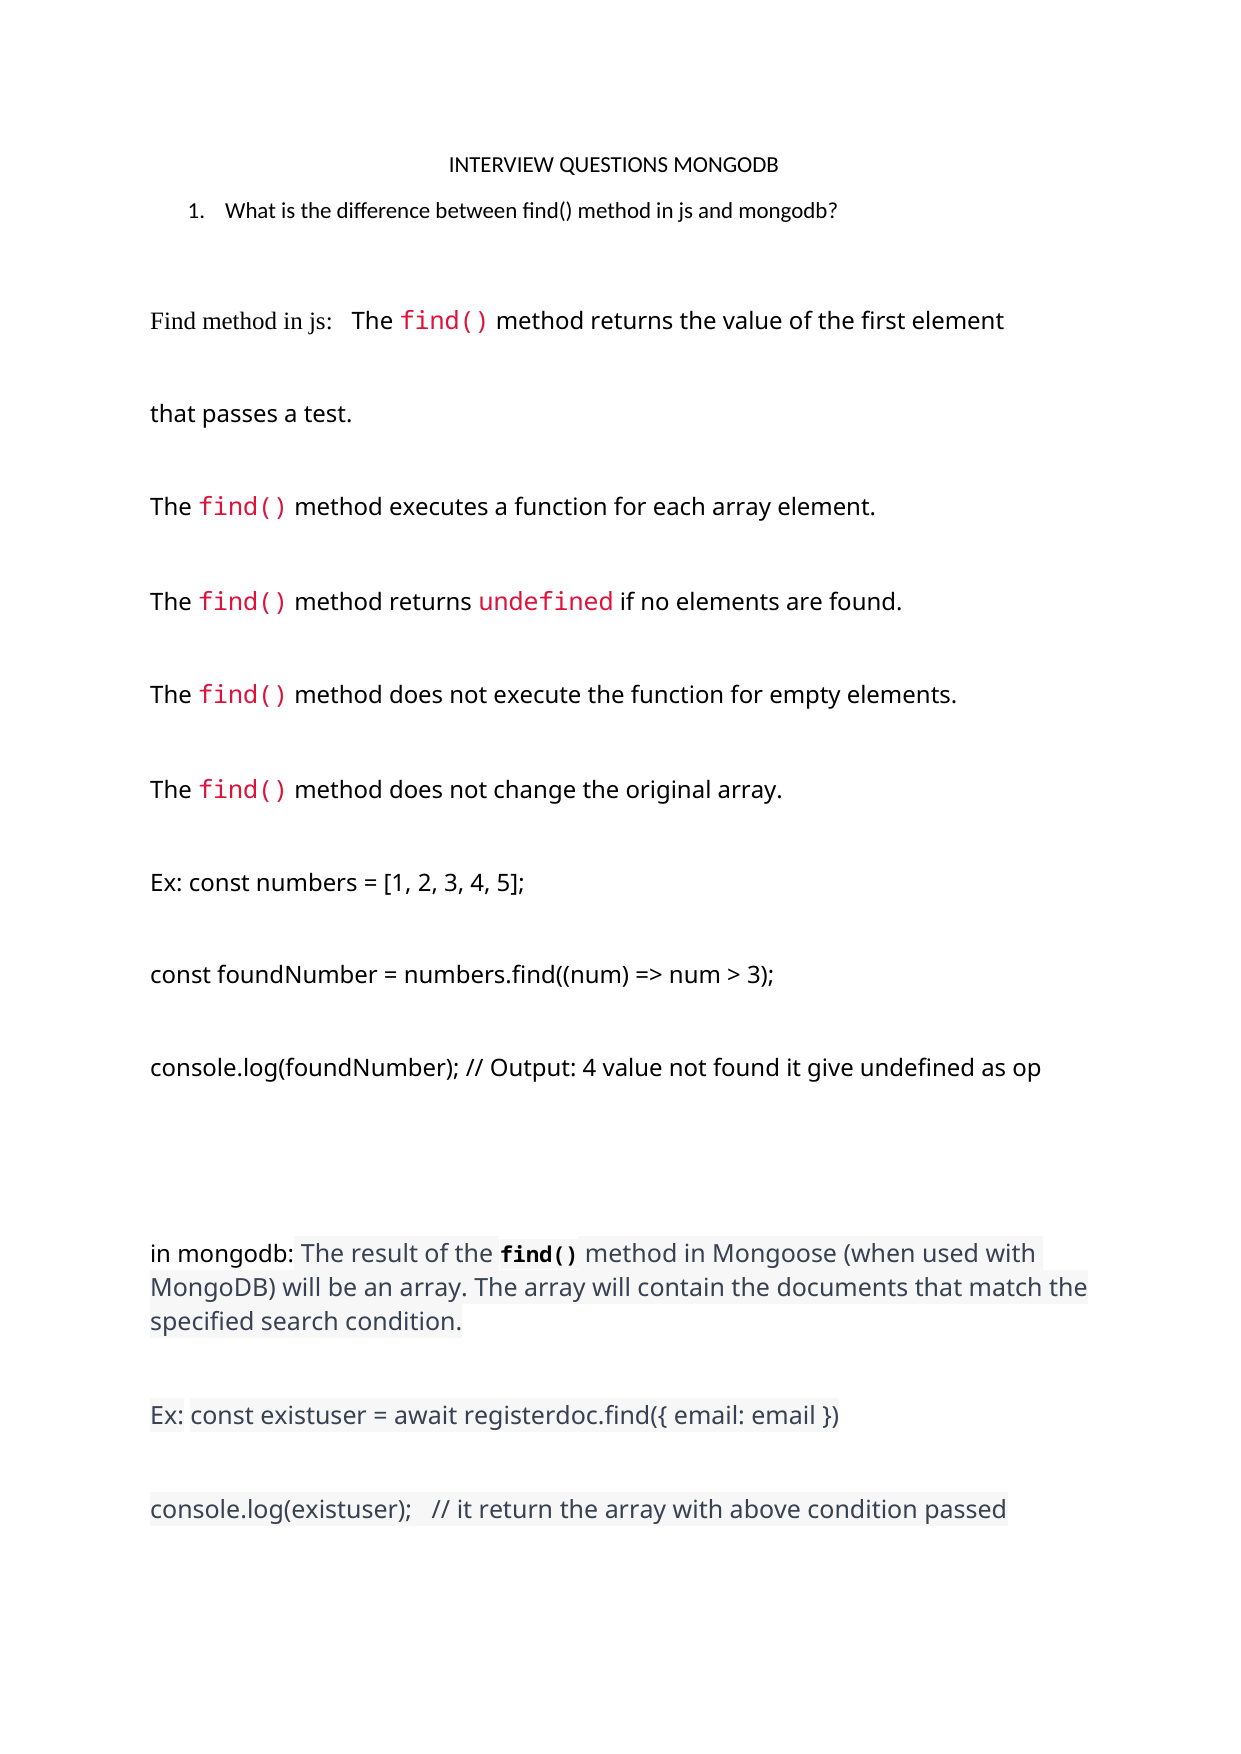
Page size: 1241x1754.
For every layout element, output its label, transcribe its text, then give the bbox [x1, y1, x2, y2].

text The find() method does not execute the function for empty elements. [150, 677, 1090, 711]
text Ex: const numbers = [1, 2, 3, 4, 5]; [150, 865, 1090, 898]
text The find() method returns undefined if no elements are found. [150, 583, 1090, 617]
text console.log(existuser); // it return the array with above condition passed [150, 1492, 1090, 1526]
text INTERVIEW QUESTIONS MONGODB [150, 150, 1090, 178]
list What is the difference between find() method in js and mongodb? [187, 196, 1090, 224]
text in mongodb: The result of the find() method in Mongoose (when used with MongoDB) will be an array. The array will contain the documents that match the specified search condition. [150, 1236, 1090, 1338]
text The find() method does not change the original array. [150, 771, 1090, 805]
text that passes a test. [150, 396, 1090, 429]
text const foundNumber = numbers.find((num) => num > 3); [150, 958, 1090, 991]
text The find() method executes a function for each array element. [150, 489, 1090, 523]
text Ex: const existuser = await registerdoc.find({ email: email }) [150, 1398, 1090, 1432]
text Find method in js: The find() method returns the value of the first element [150, 302, 1090, 336]
text console.log(foundNumber); // Output: 4 value not found it give undefined as op [150, 1051, 1090, 1083]
